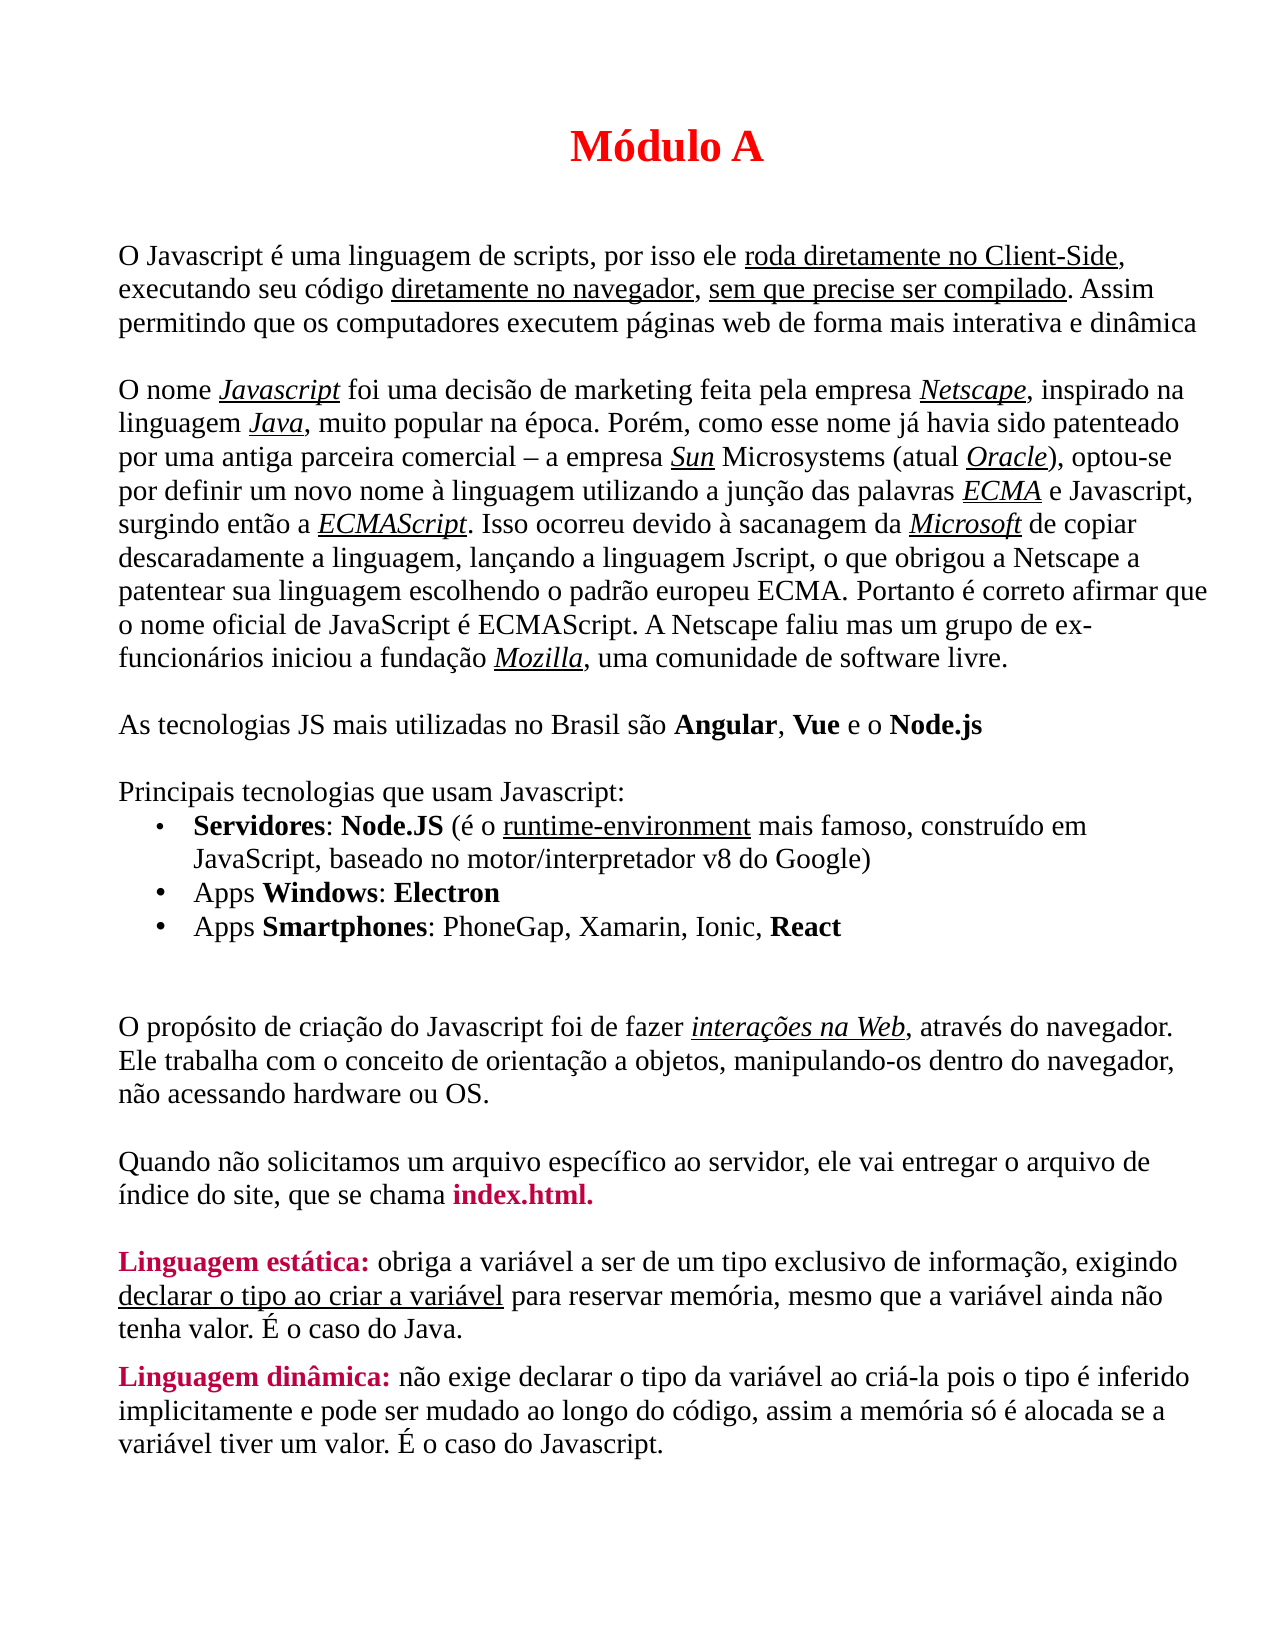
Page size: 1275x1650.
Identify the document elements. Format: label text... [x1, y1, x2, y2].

text Linguagem estática: obriga a variável a ser de um tipo exclusivo de informação, exigindo declarar o tipo ao criar a variável para reservar memória, mesmo que a variável ainda não tenha valor. É o caso do Java. [118, 1244, 1217, 1345]
list Apps Smartphones: PhoneGap, Xamarin, Ionic, React [156, 909, 1217, 942]
text O Javascript é uma linguagem de scripts, por isso ele roda diretamente no Client-Side, executando seu código diretamente no navegador, sem que precise ser compilado. Assim permitindo que os computadores executem páginas web de forma mais interativa e dinâmica [118, 238, 1217, 338]
text Principais tecnologias que usam Javascript: [118, 774, 1217, 808]
text O propósito de criação do Javascript foi de fazer interações na Web, através do navegador. Ele trabalha com o conceito de orientação a objetos, manipulando-os dentro do navegador, não acessando hardware ou OS. [118, 1009, 1217, 1110]
text O nome Javascript foi uma decisão de marketing feita pela empresa Netscape, inspirado na linguagem Java, muito popular na época. Porém, como esse nome já havia sido patenteado por uma antiga parceira comercial – a empresa Sun Microsystems (atual Oracle), optou-se por definir um novo nome à linguagem utilizando a junção das palavras ECMA e Javascript, surgindo então a ECMAScript. Isso ocorreu devido à sacanagem da Microsoft de copiar descaradamente a linguagem, lançando a linguagem Jscript, o que obrigou a Netscape a patentear sua linguagem escolhendo o padrão europeu ECMA. Portanto é correto afirmar que o nome oficial de JavaScript é ECMAScript. A Netscape faliu mas um grupo de ex-funcionários iniciou a fundação Mozilla, uma comunidade de software livre. [118, 372, 1217, 674]
text As tecnologias JS mais utilizadas no Brasil são Angular, Vue e o Node.js [118, 707, 1217, 741]
list Servidores: Node.JS (é o runtime-environment mais famoso, construído em JavaScript, baseado no motor/interpretador v8 do Google) [156, 808, 1217, 875]
text Módulo A [118, 118, 1217, 171]
text Quando não solicitamos um arquivo específico ao servidor, ele vai entregar o arquivo de índice do site, que se chama index.html. [118, 1144, 1217, 1211]
text Linguagem dinâmica: não exige declarar o tipo da variável ao criá-la pois o tipo é inferido implicitamente e pode ser mudado ao longo do código, assim a memória só é alocada se a variável tiver um valor. É o caso do Javascript. [118, 1359, 1217, 1460]
list Apps Windows: Electron [156, 875, 1217, 909]
